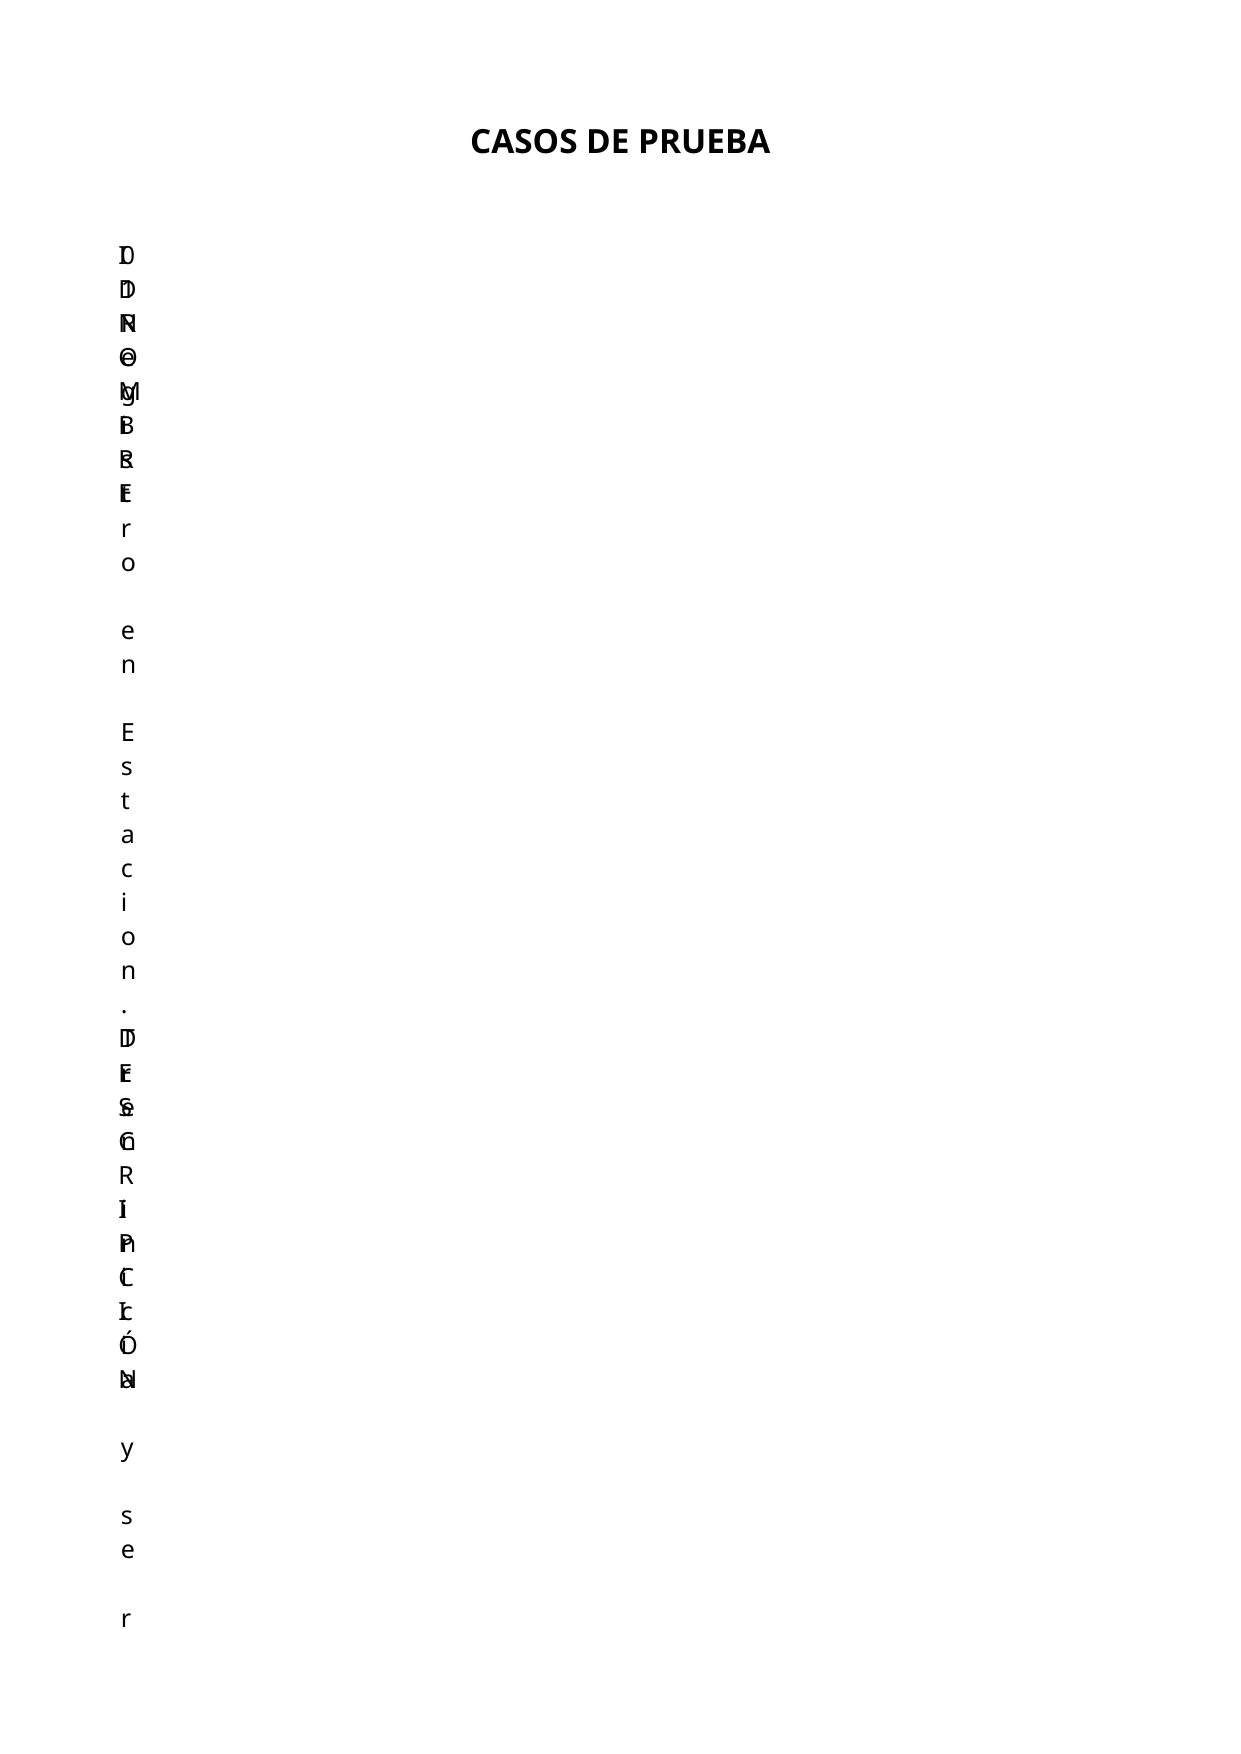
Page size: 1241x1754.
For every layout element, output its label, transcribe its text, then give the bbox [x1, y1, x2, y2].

text CASOS DE PRUEBA [118, 118, 1122, 163]
